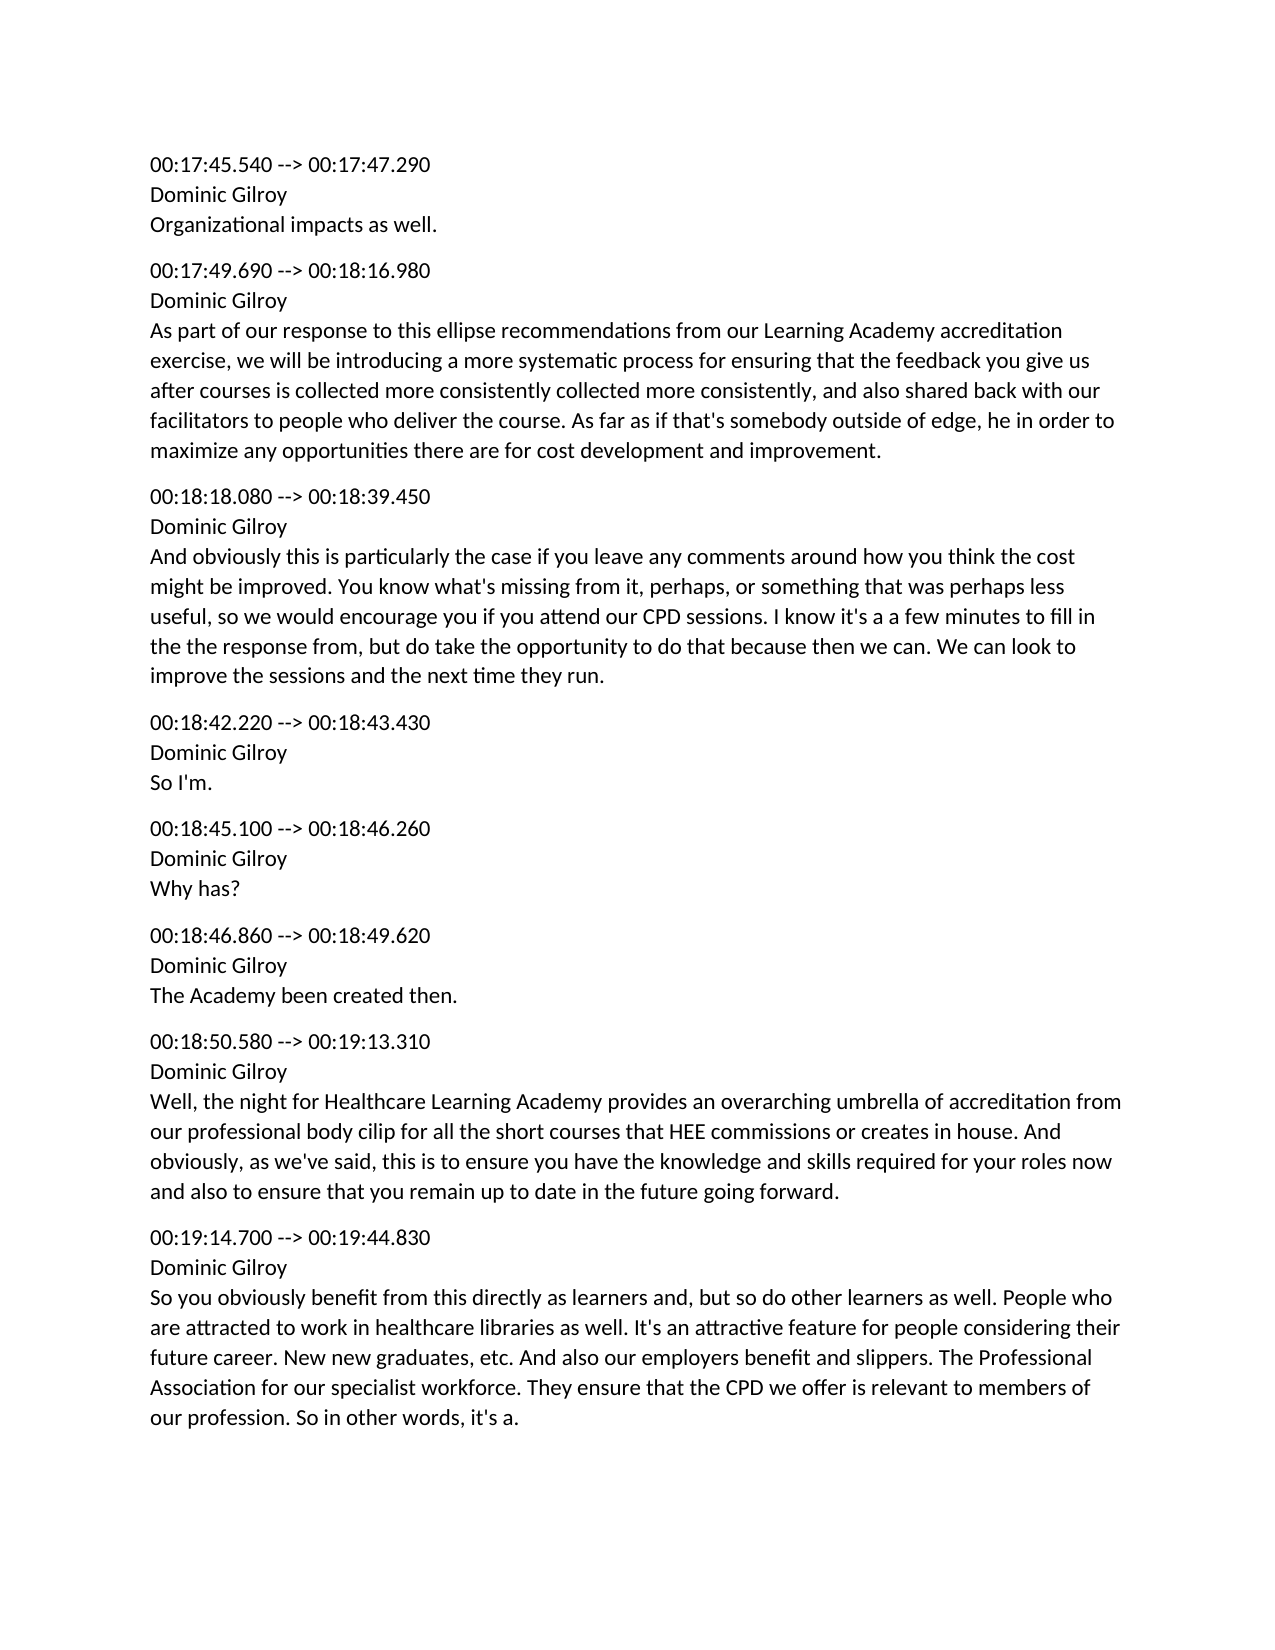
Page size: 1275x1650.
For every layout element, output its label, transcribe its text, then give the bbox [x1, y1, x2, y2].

text 00:18:18.080 --> 00:18:39.450 Dominic Gilroy And obviously this is particularly the case if you leave any comments around how you think the cost might be improved. You know what's missing from it, perhaps, or something that was perhaps less useful, so we would encourage you if you attend our CPD sessions. I know it's a a few minutes to fill in the the response from, but do take the opportunity to do that because then we can. We can look to improve the sessions and the next time they run. [150, 482, 1125, 690]
text 00:18:42.220 --> 00:18:43.430 Dominic Gilroy So I'm. [150, 708, 1125, 796]
text 00:18:46.860 --> 00:18:49.620 Dominic Gilroy The Academy been created then. [150, 921, 1125, 1009]
text 00:19:14.700 --> 00:19:44.830 Dominic Gilroy So you obviously benefit from this directly as learners and, but so do other learners as well. People who are attracted to work in healthcare libraries as well. It's an attractive feature for people considering their future career. New new graduates, etc. And also our employers benefit and slippers. The Professional Association for our specialist workforce. They ensure that the CPD we offer is relevant to members of our profession. So in other words, it's a. [150, 1223, 1125, 1431]
text 00:18:45.100 --> 00:18:46.260 Dominic Gilroy Why has? [150, 814, 1125, 902]
text 00:18:50.580 --> 00:19:13.310 Dominic Gilroy Well, the night for Healthcare Learning Academy provides an overarching umbrella of accreditation from our professional body cilip for all the short courses that HEE commissions or creates in house. And obviously, as we've said, this is to ensure you have the knowledge and skills required for your roles now and also to ensure that you remain up to date in the future going forward. [150, 1027, 1125, 1205]
text 00:17:45.540 --> 00:17:47.290 Dominic Gilroy Organizational impacts as well. [150, 150, 1125, 238]
text 00:17:49.690 --> 00:18:16.980 Dominic Gilroy As part of our response to this ellipse recommendations from our Learning Academy accreditation exercise, we will be introducing a more systematic process for ensuring that the feedback you give us after courses is collected more consistently collected more consistently, and also shared back with our facilitators to people who deliver the course. As far as if that's somebody outside of edge, he in order to maximize any opportunities there are for cost development and improvement. [150, 256, 1125, 464]
